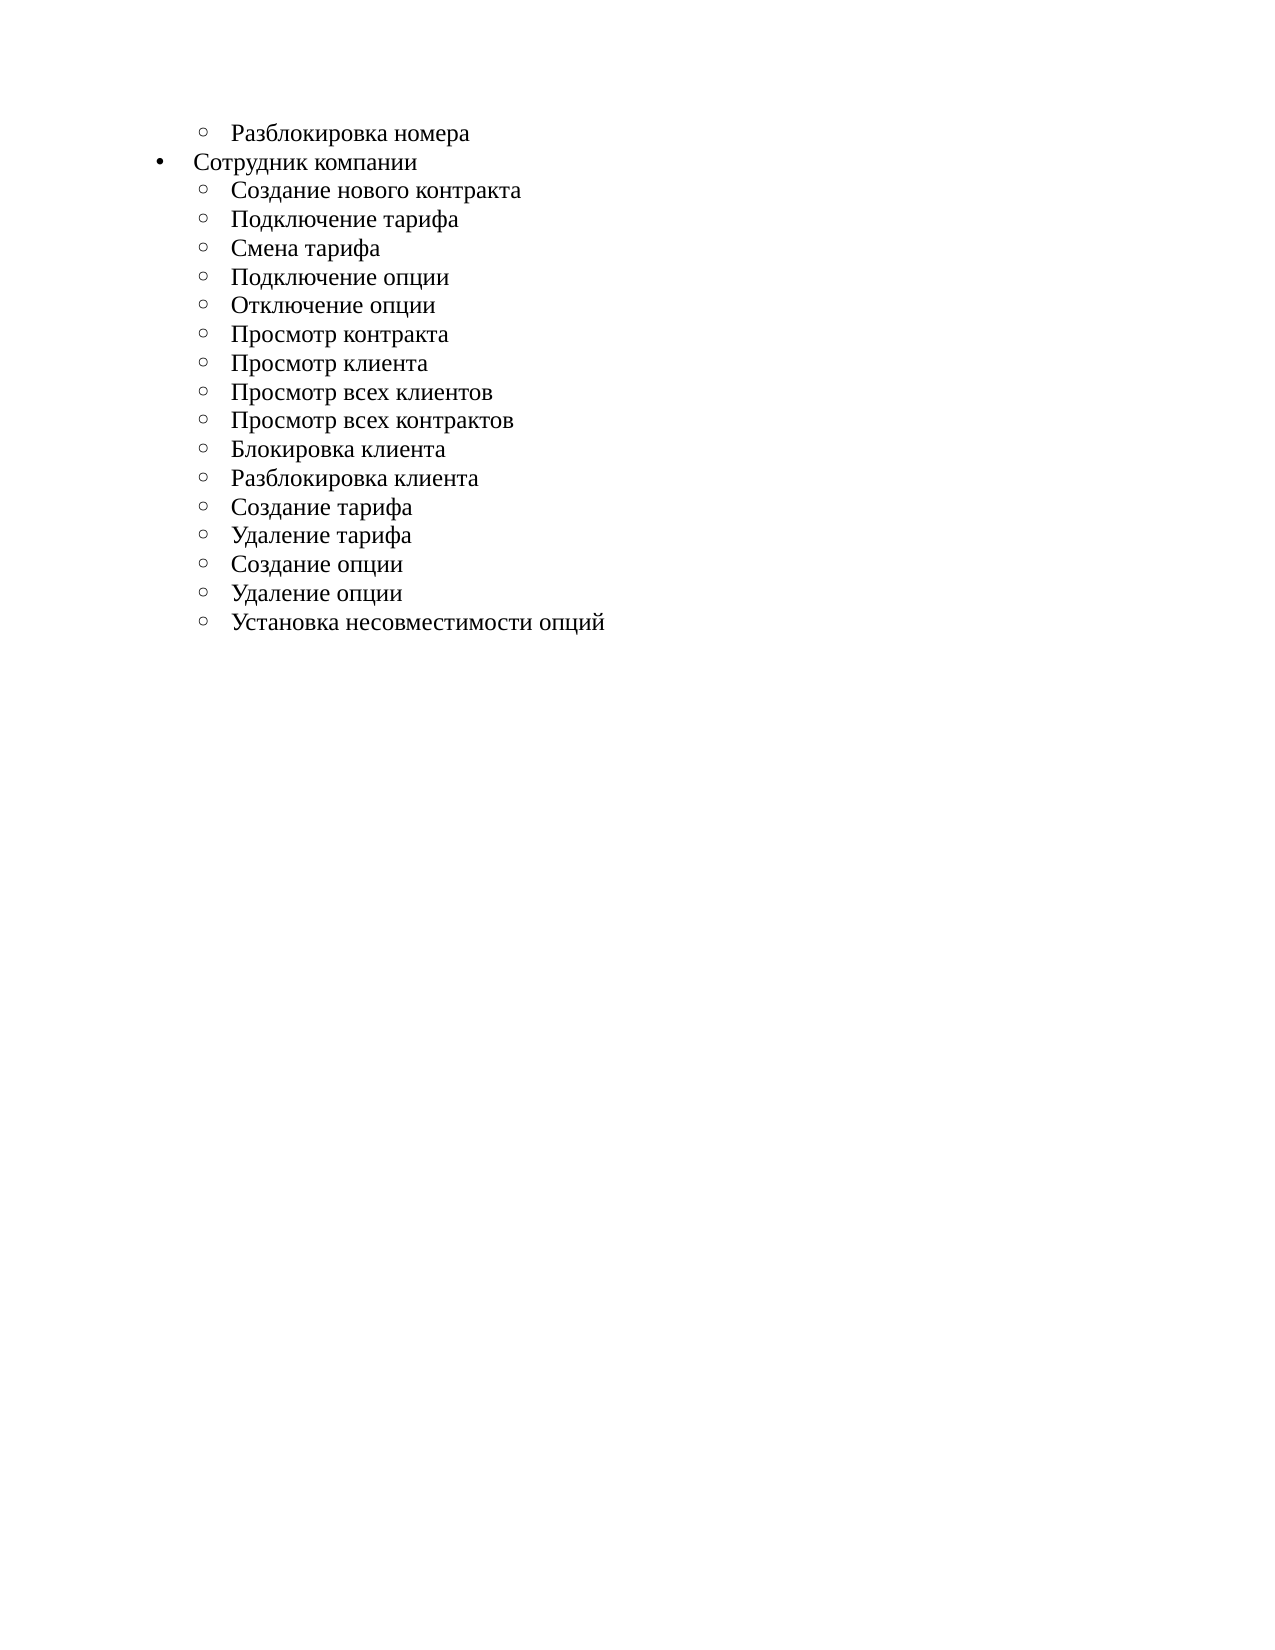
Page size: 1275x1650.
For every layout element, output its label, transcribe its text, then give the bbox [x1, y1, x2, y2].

list Создание нового контракта [193, 176, 1157, 204]
list Подключение тарифа [193, 204, 1157, 233]
list Разблокировка номера [193, 118, 1157, 147]
list Просмотр клиента [193, 348, 1157, 377]
list Разблокировка клиента [193, 463, 1157, 492]
list Просмотр контракта [193, 319, 1157, 348]
list Смена тарифа [193, 233, 1157, 262]
list Подключение опции [193, 262, 1157, 291]
list Удаление тарифа [193, 521, 1157, 549]
list Отключение опции [193, 291, 1157, 319]
list Блокировка клиента [193, 434, 1157, 463]
list Удаление опции [193, 578, 1157, 607]
list Установка несовместимости опций [193, 607, 1157, 636]
list Создание опции [193, 549, 1157, 578]
list Просмотр всех контрактов [193, 406, 1157, 434]
list Просмотр всех клиентов [193, 377, 1157, 406]
list Создание тарифа [193, 492, 1157, 521]
list Сотрудник компании [156, 147, 1157, 176]
